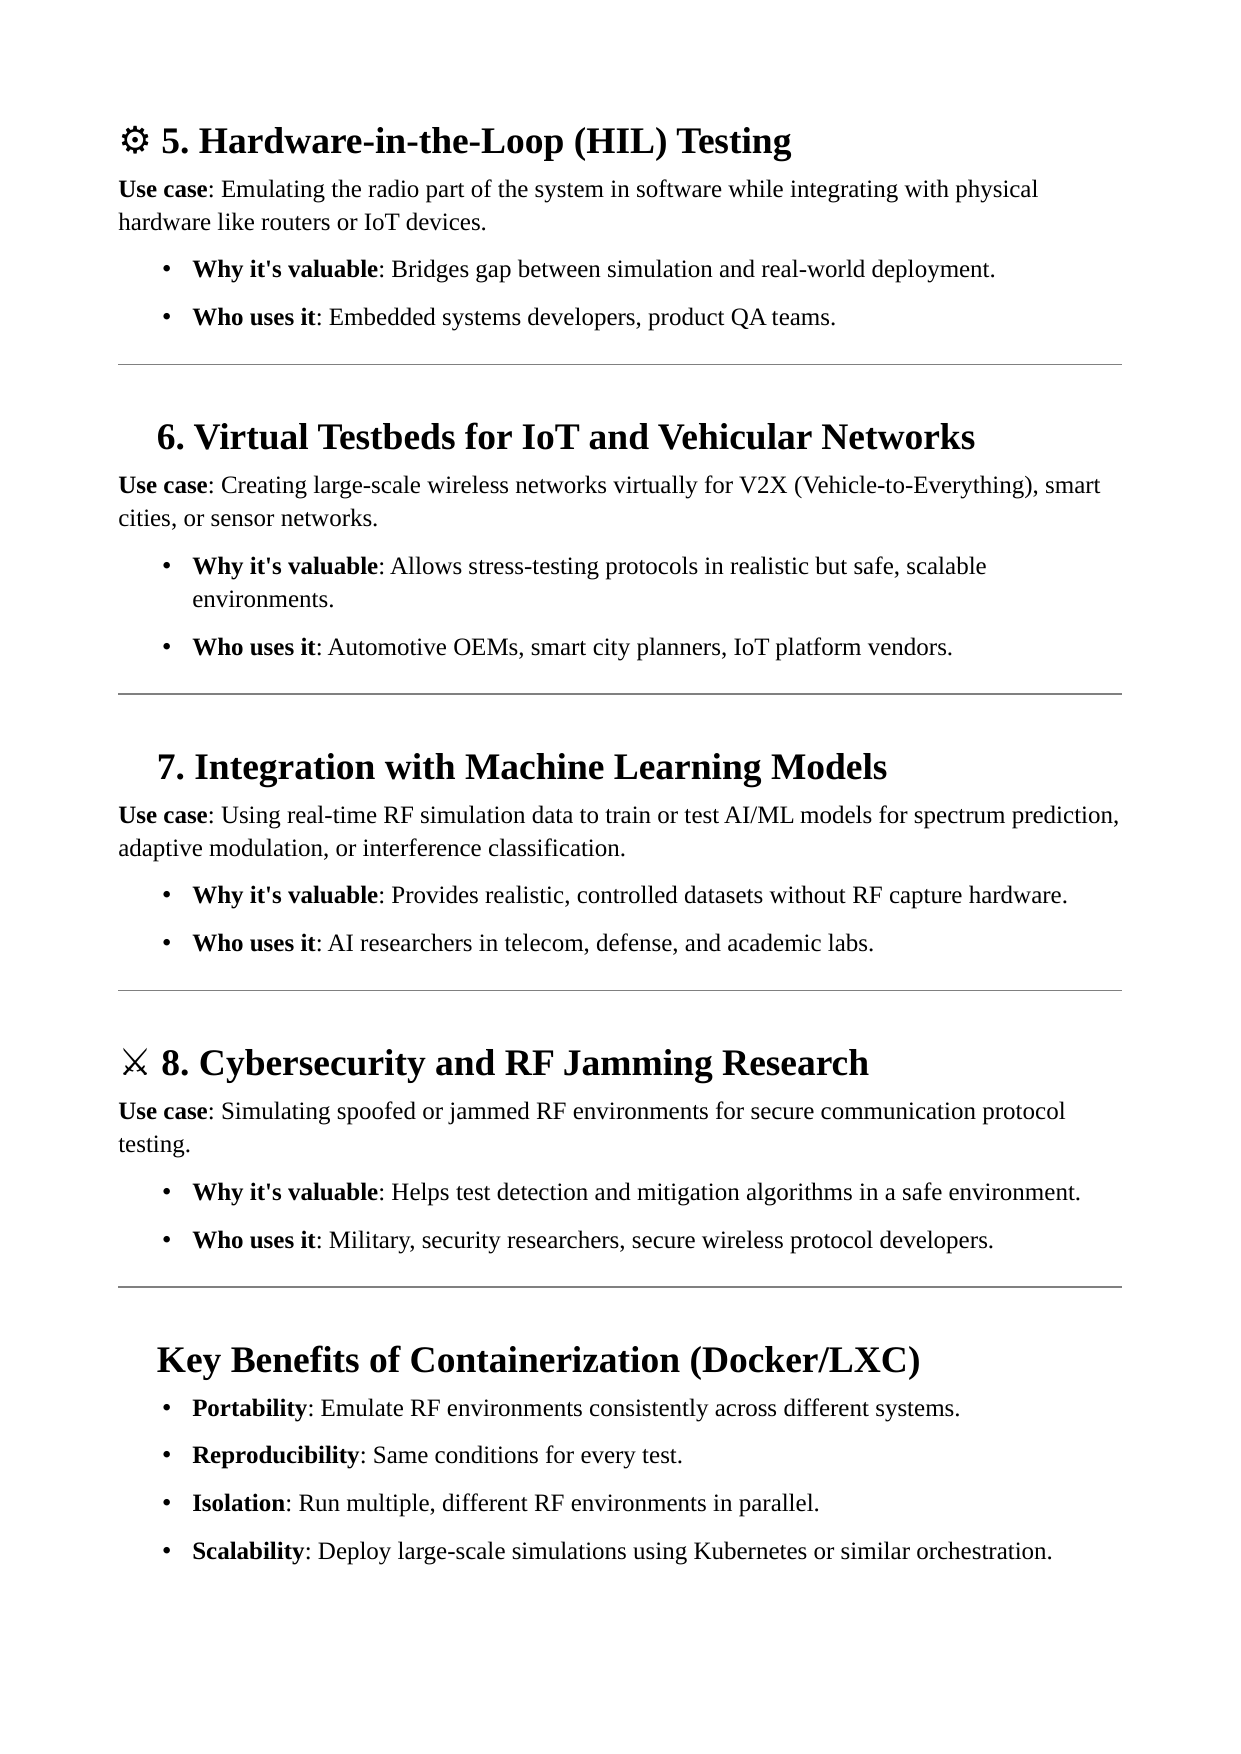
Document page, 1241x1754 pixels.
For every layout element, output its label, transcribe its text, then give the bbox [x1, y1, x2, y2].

list Who uses it: Embedded systems developers, product QA teams. [162, 302, 1122, 331]
list Why it's valuable: Bridges gap between simulation and real-world deployment. [162, 254, 1122, 283]
text Use case: Using real-time RF simulation data to train or test AI/ML models for spectrum prediction, adaptive modulation, or interference classification. [118, 800, 1122, 862]
subtitle 🧱 Key Benefits of Containerization (Docker/LXC) [118, 1337, 1122, 1381]
list Who uses it: Military, security researchers, secure wireless protocol developers. [162, 1225, 1122, 1253]
list Why it's valuable: Helps test detection and mitigation algorithms in a safe environment. [162, 1177, 1122, 1206]
list Reproducibility: Same conditions for every test. [162, 1441, 1122, 1469]
subtitle ⚙️ 5. Hardware-in-the-Loop (HIL) Testing [118, 118, 1122, 161]
list Why it's valuable: Provides realistic, controlled datasets without RF capture hardware. [162, 881, 1122, 909]
subtitle ⚔️ 8. Cybersecurity and RF Jamming Research [118, 1041, 1122, 1084]
text Use case: Simulating spoofed or jammed RF environments for secure communication protocol testing. [118, 1096, 1122, 1158]
list Who uses it: AI researchers in telecom, defense, and academic labs. [162, 928, 1122, 957]
text Use case: Emulating the radio part of the system in software while integrating with physical hardware like routers or IoT devices. [118, 174, 1122, 236]
list Portability: Emulate RF environments consistently across different systems. [162, 1393, 1122, 1422]
subtitle 🌐 6. Virtual Testbeds for IoT and Vehicular Networks [118, 415, 1122, 458]
subtitle 🔄 7. Integration with Machine Learning Models [118, 744, 1122, 787]
list Why it's valuable: Allows stress-testing protocols in realistic but safe, scalable environments. [162, 551, 1122, 613]
list Isolation: Run multiple, different RF environments in parallel. [162, 1488, 1122, 1517]
list Who uses it: Automotive OEMs, smart city planners, IoT platform vendors. [162, 632, 1122, 660]
text Use case: Creating large-scale wireless networks virtually for V2X (Vehicle-to-Everything), smart cities, or sensor networks. [118, 470, 1122, 532]
list Scalability: Deploy large-scale simulations using Kubernetes or similar orchestration. [162, 1536, 1122, 1564]
